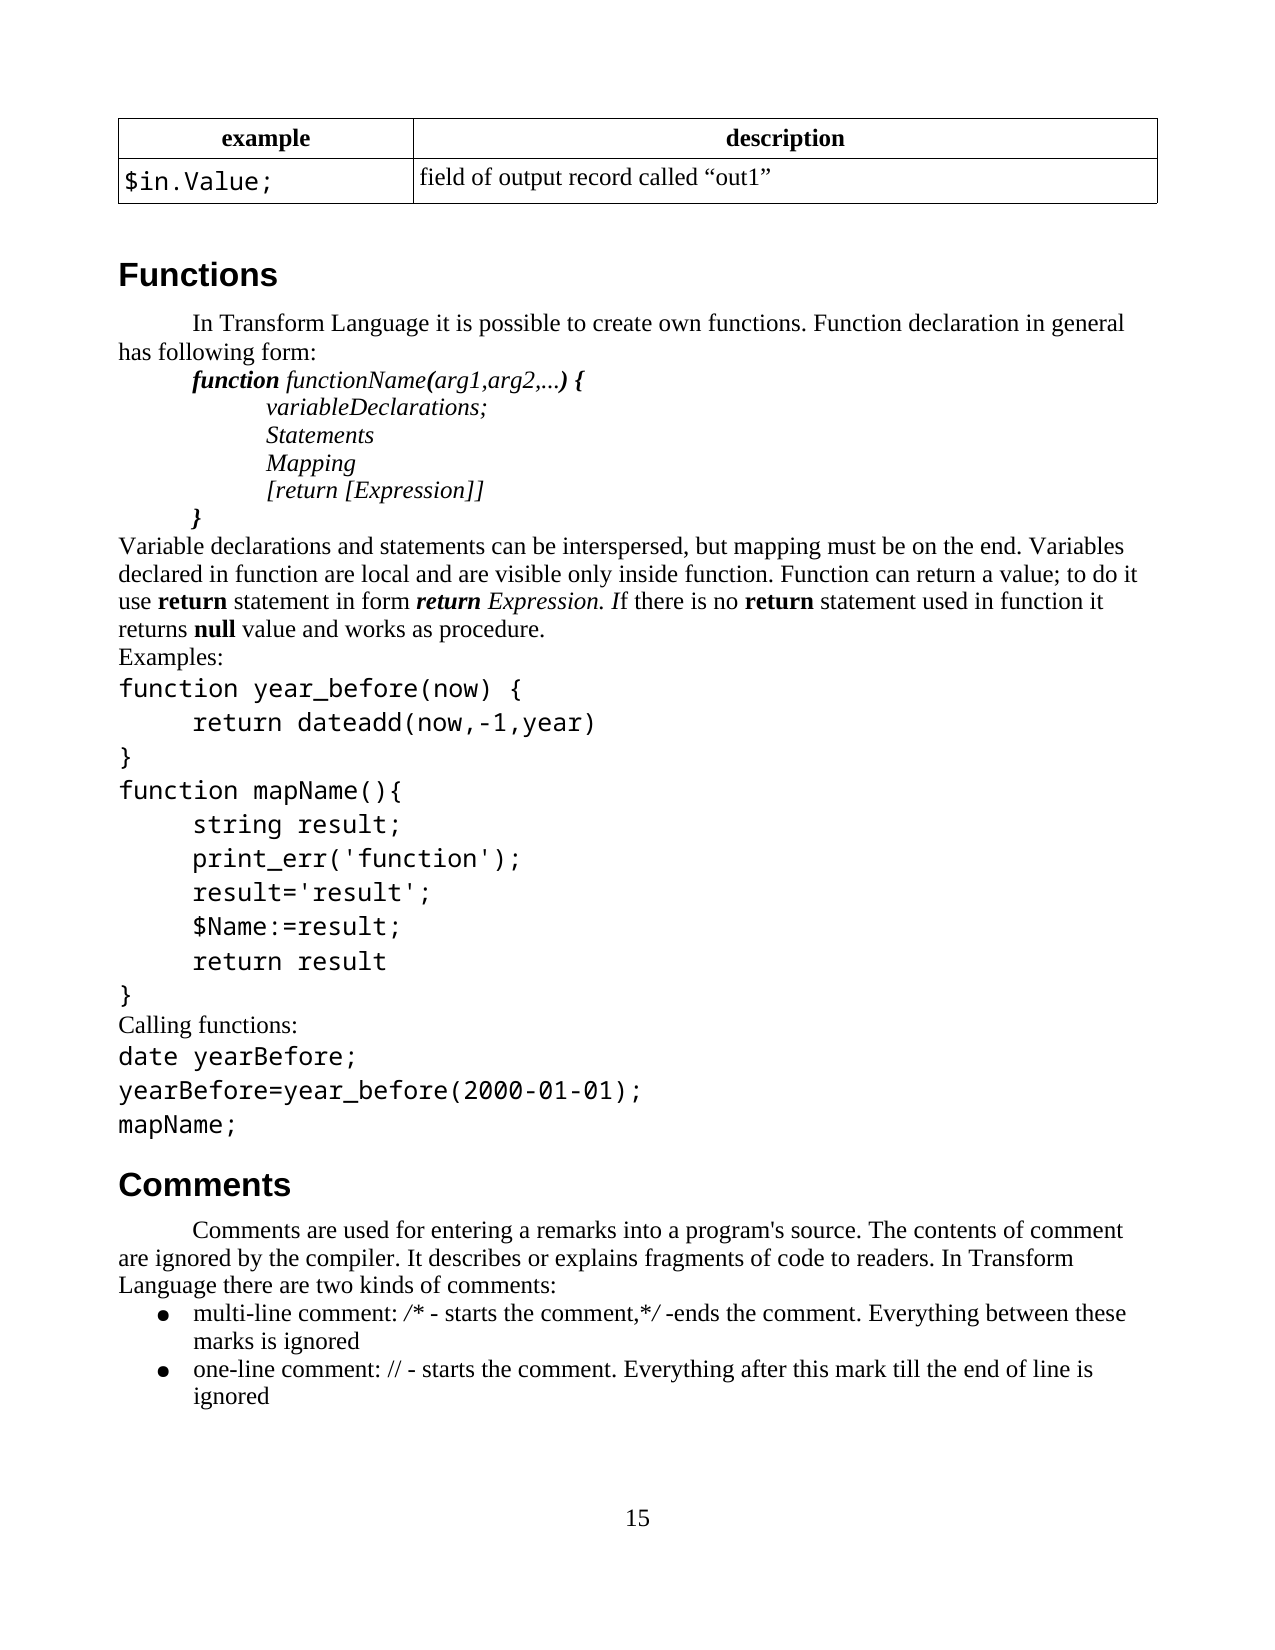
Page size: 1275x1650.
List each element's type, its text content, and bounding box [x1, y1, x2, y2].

text yearBefore=year_before(2000-01-01); [118, 1073, 1157, 1107]
table_cell field of output record called “out1” [414, 159, 1157, 203]
text Examples: [118, 643, 1157, 671]
subtitle Comments [118, 1166, 1157, 1204]
text print_err('function'); [118, 841, 1157, 875]
text Statements [118, 421, 1157, 449]
text Calling functions: [118, 1011, 1157, 1039]
text } [118, 977, 1157, 1011]
text } [118, 504, 1157, 532]
text Comments are used for entering a remarks into a program's source. The contents of comment are ignored by the compiler. It describes or explains fragments of code to readers. In Transform Language there are two kinds of comments: [118, 1216, 1157, 1299]
text result='result'; [118, 875, 1157, 909]
text } [118, 739, 1157, 773]
text function functionName(arg1,arg2,...) { [118, 366, 1157, 393]
subtitle Functions [118, 256, 1157, 293]
table_cell $in.Value; [119, 159, 413, 203]
text date yearBefore; [118, 1039, 1157, 1073]
text function year_before(now) { [118, 671, 1157, 705]
table_header example [119, 119, 413, 157]
text Variable declarations and statements can be interspersed, but mapping must be on the end. Variables declared in function are local and are visible only inside function. Function can return a value; to do it use return statement in form return Expression. If there is no return statement used in function it returns null value and works as procedure. [118, 532, 1157, 643]
text mapName; [118, 1107, 1157, 1141]
text Mapping [118, 449, 1157, 477]
text return result [118, 943, 1157, 977]
text $Name:=result; [118, 909, 1157, 943]
list multi-line comment: /* - starts the comment,*/ -ends the comment. Everything between these marks is ignored [156, 1299, 1157, 1355]
text variableDeclarations; [118, 393, 1157, 421]
list one-line comment: // - starts the comment. Everything after this mark till the end of line is ignored [156, 1355, 1157, 1410]
table_header description [414, 119, 1157, 157]
text string result; [118, 807, 1157, 841]
text In Transform Language it is possible to create own functions. Function declaration in general has following form: [118, 306, 1157, 366]
text [return [Expression]] [118, 477, 1157, 504]
text return dateadd(now,-1,year) [118, 705, 1157, 739]
text function mapName(){ [118, 773, 1157, 807]
